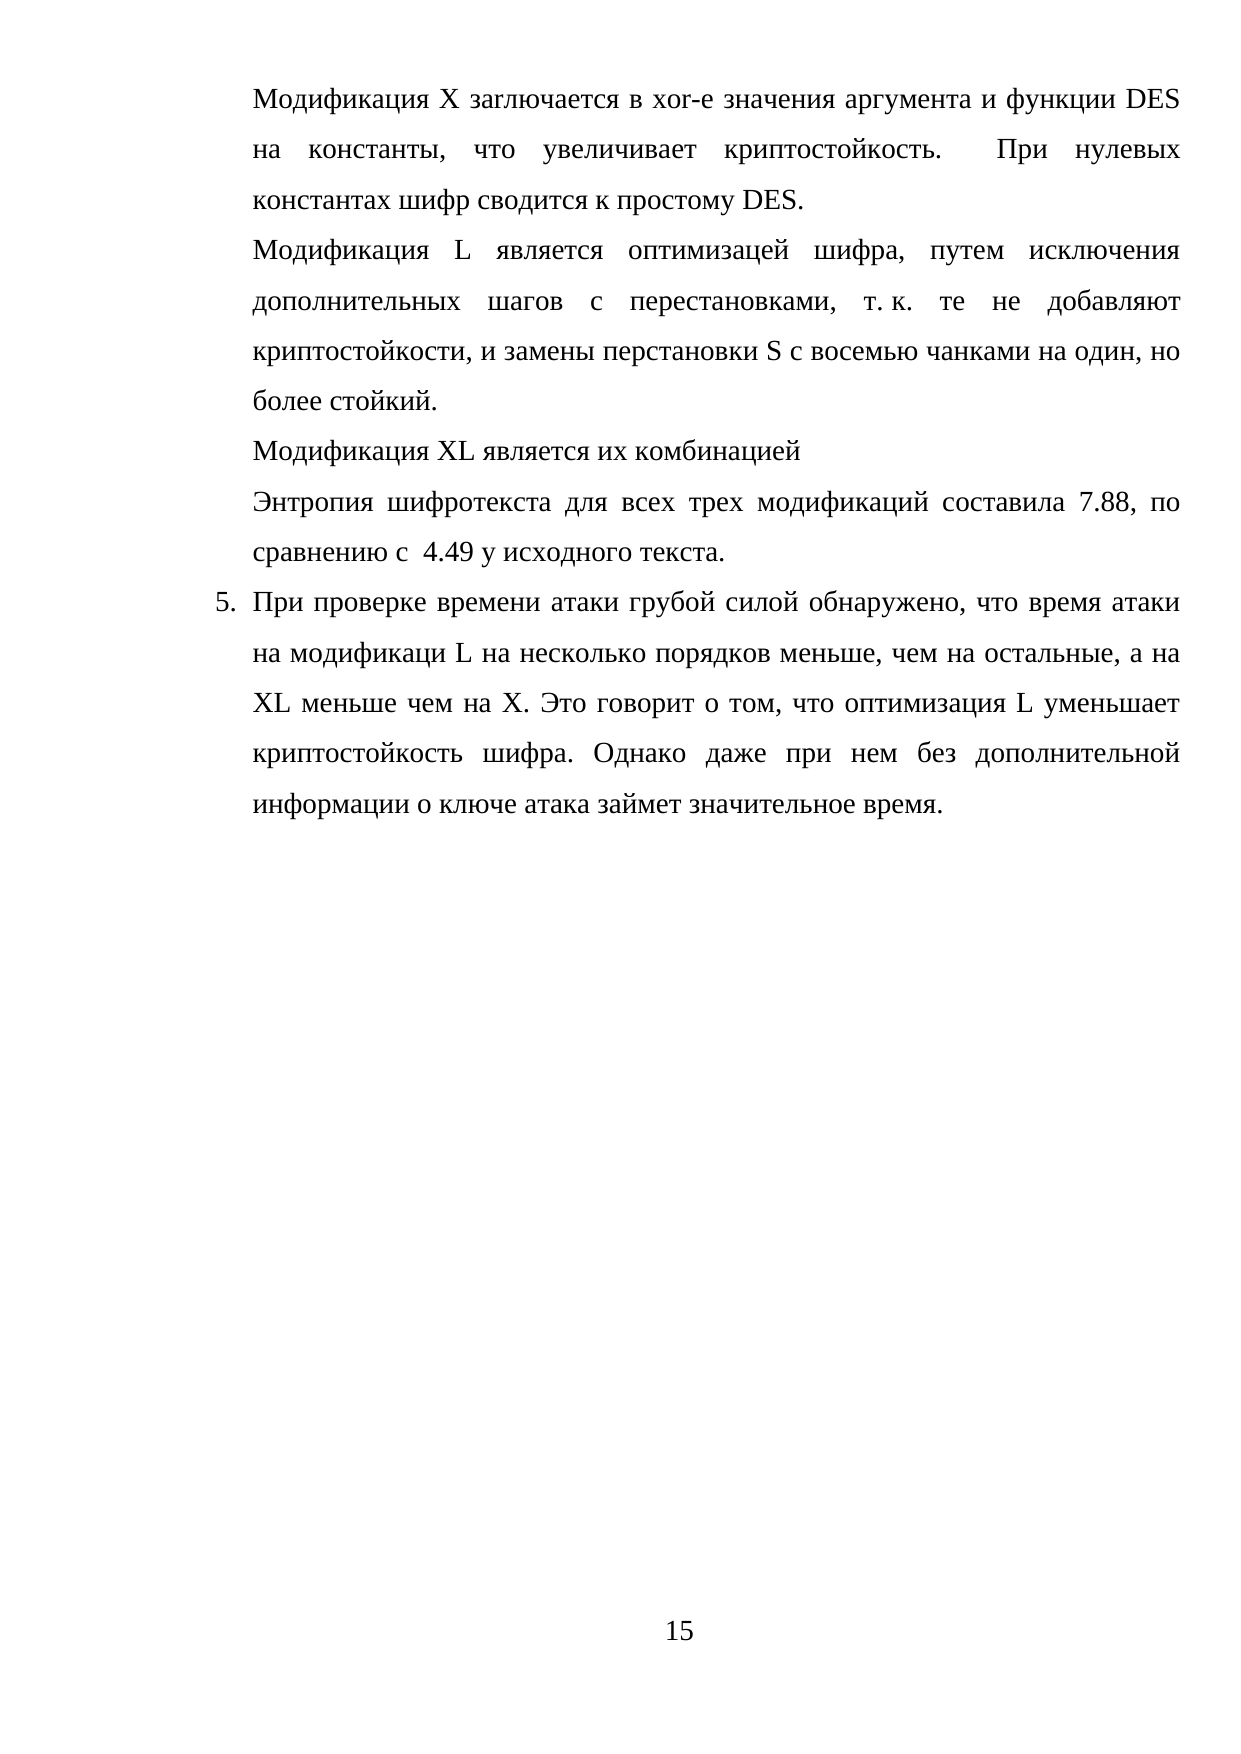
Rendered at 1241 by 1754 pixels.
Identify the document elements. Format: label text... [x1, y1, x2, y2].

list Модификация L является оптимизацей шифра, путем исключения дополнительных шагов с перестановками, т. к. те не добавляют криптостойкости, и замены перстановки S с восемью чанками на один, но более стойкий. [215, 232, 1181, 417]
list Модификация XL является их комбинацией [215, 433, 1181, 467]
list Энтропия шифротекста для всех трех модификаций составила 7.88, по сравнению с 4.49 у исходного текста. [215, 484, 1181, 568]
list Модификация X заrлючается в xor-е значения аргумента и функции DES на константы, что увеличивает криптостойкость. При нулевых константах шифр сводится к простому DES. [215, 81, 1181, 216]
list При проверке времени атаки грубой силой обнаружено, что время атаки на модификаци L на несколько порядков меньше, чем на остальные, а на XL меньше чем на X. Это говорит о том, что оптимизация L уменьшает криптостойкость шифра. Однако даже при нем без дополнительной информации о ключе атака займет значительное время. [215, 584, 1181, 819]
